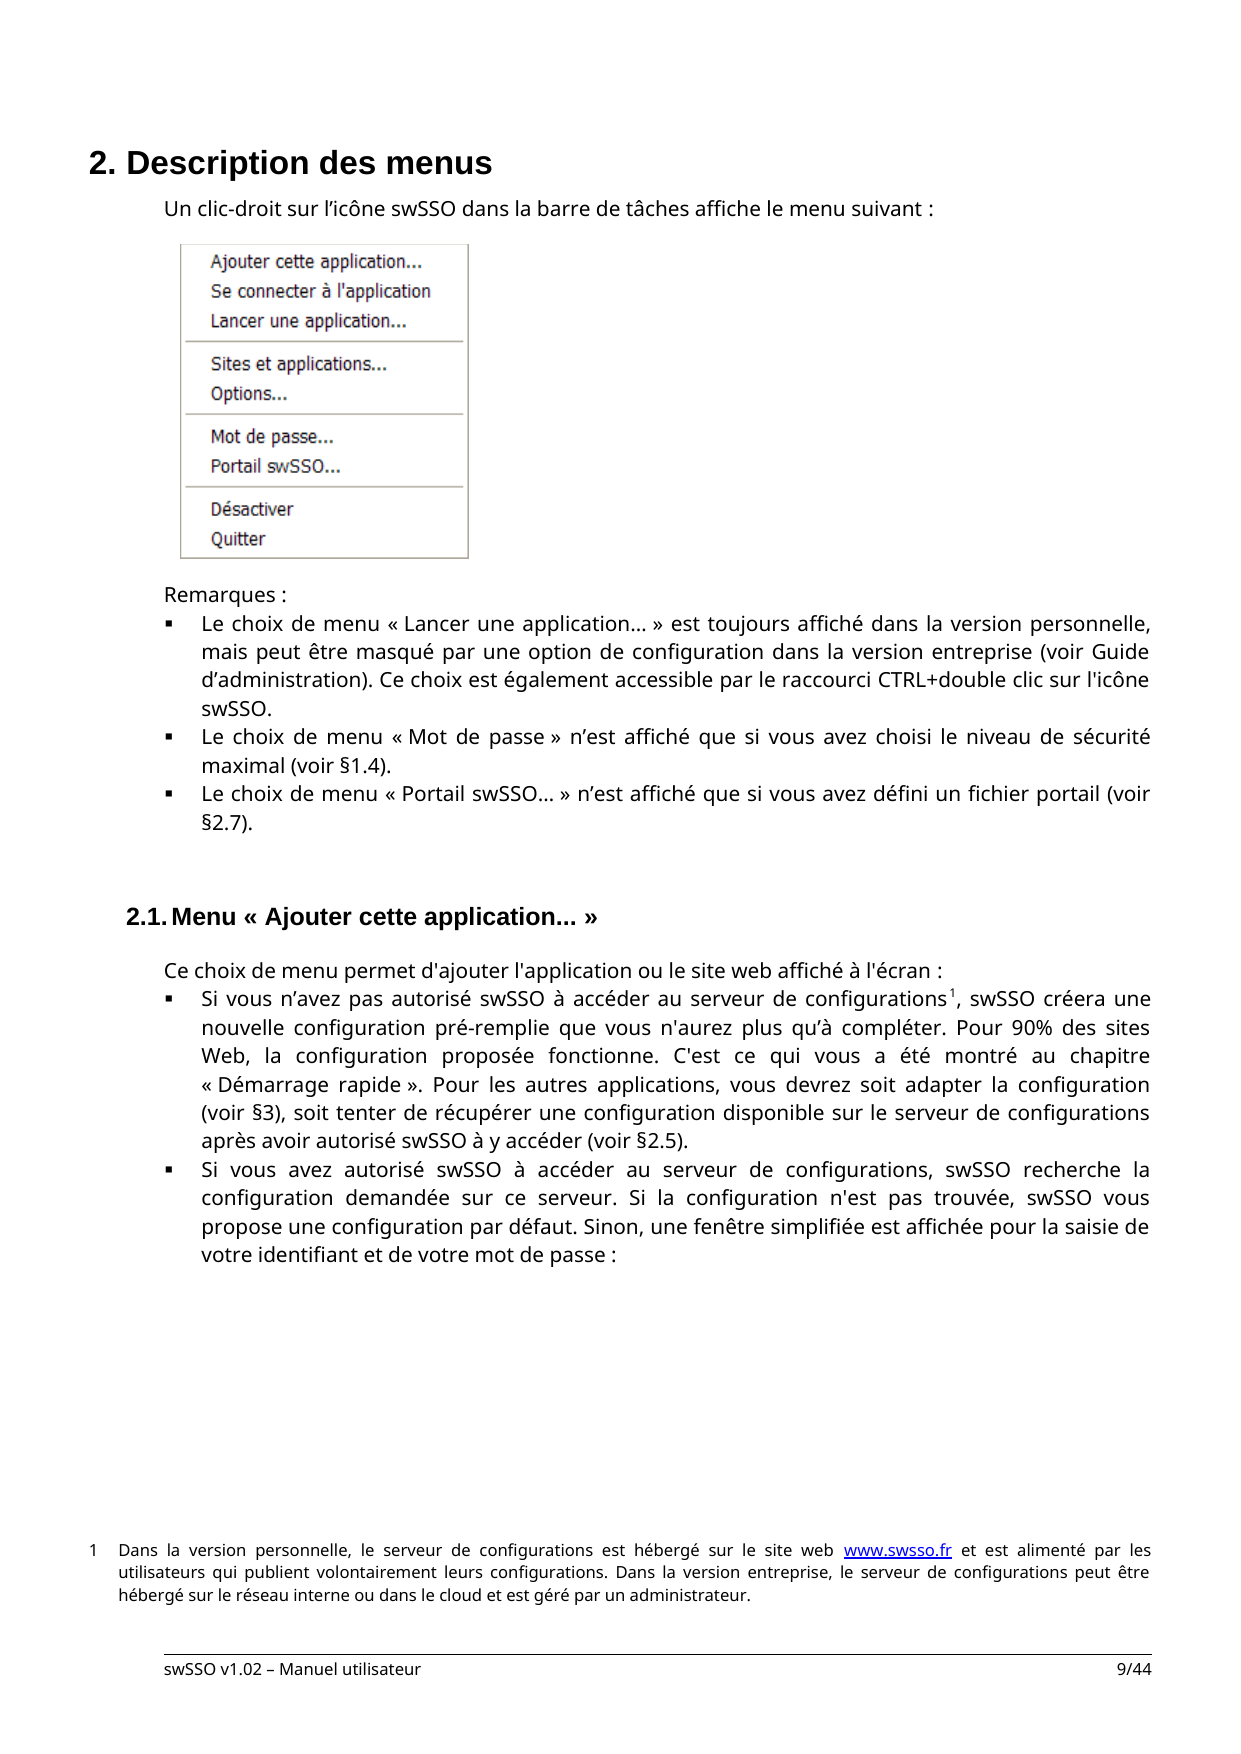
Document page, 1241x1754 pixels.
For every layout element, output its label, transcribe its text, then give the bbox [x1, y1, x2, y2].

list Le choix de menu « Lancer une application… » est toujours affiché dans la version personnelle, mais peut être masqué par une option de configuration dans la version entreprise (voir Guide d’administration). Ce choix est également accessible par le raccourci CTRL+double clic sur l'icône swSSO. [164, 609, 1152, 722]
text Ce choix de menu permet d'ajouter l'application ou le site web affiché à l'écran : [164, 956, 1152, 984]
picture [180, 244, 469, 559]
list Le choix de menu « Portail swSSO… » n’est affiché que si vous avez défini un fichier portail (voir §2.7). [164, 779, 1152, 836]
subtitle Menu « Ajouter cette application... » [126, 902, 1152, 931]
list Si vous n’avez pas autorisé swSSO à accéder au serveur de configurations, swSSO créera une nouvelle configuration pré-remplie que vous n'aurez plus qu’à compléter. Pour 90% des sites Web, la configuration proposée fonctionne. C'est ce qui vous a été montré au chapitre « Démarrage rapide ». Pour les autres applications, vous devrez soit adapter la configuration (voir §3), soit tenter de récupérer une configuration disponible sur le serveur de configurations après avoir autorisé swSSO à y accéder (voir §2.5). [164, 984, 1152, 1155]
list Le choix de menu « Mot de passe » n’est affiché que si vous avez choisi le niveau de sécurité maximal (voir §1.4). [164, 722, 1152, 779]
text Remarques : [164, 580, 1152, 609]
text Un clic-droit sur l’icône swSSO dans la barre de tâches affiche le menu suivant : [164, 194, 1152, 222]
list Dans la version personnelle, le serveur de configurations est hébergé sur le site web www.swsso.fr et est alimenté par les utilisateurs qui publient volontairement leurs configurations. Dans la version entreprise, le serveur de configurations peut être hébergé sur le réseau interne ou dans le cloud et est géré par un administrateur. [89, 1538, 1152, 1606]
subtitle Description des menus [89, 143, 1152, 182]
list Si vous avez autorisé swSSO à accéder au serveur de configurations, swSSO recherche la configuration demandée sur ce serveur. Si la configuration n'est pas trouvée, swSSO vous propose une configuration par défaut. Sinon, une fenêtre simplifiée est affichée pour la saisie de votre identifiant et de votre mot de passe : [164, 1155, 1152, 1269]
